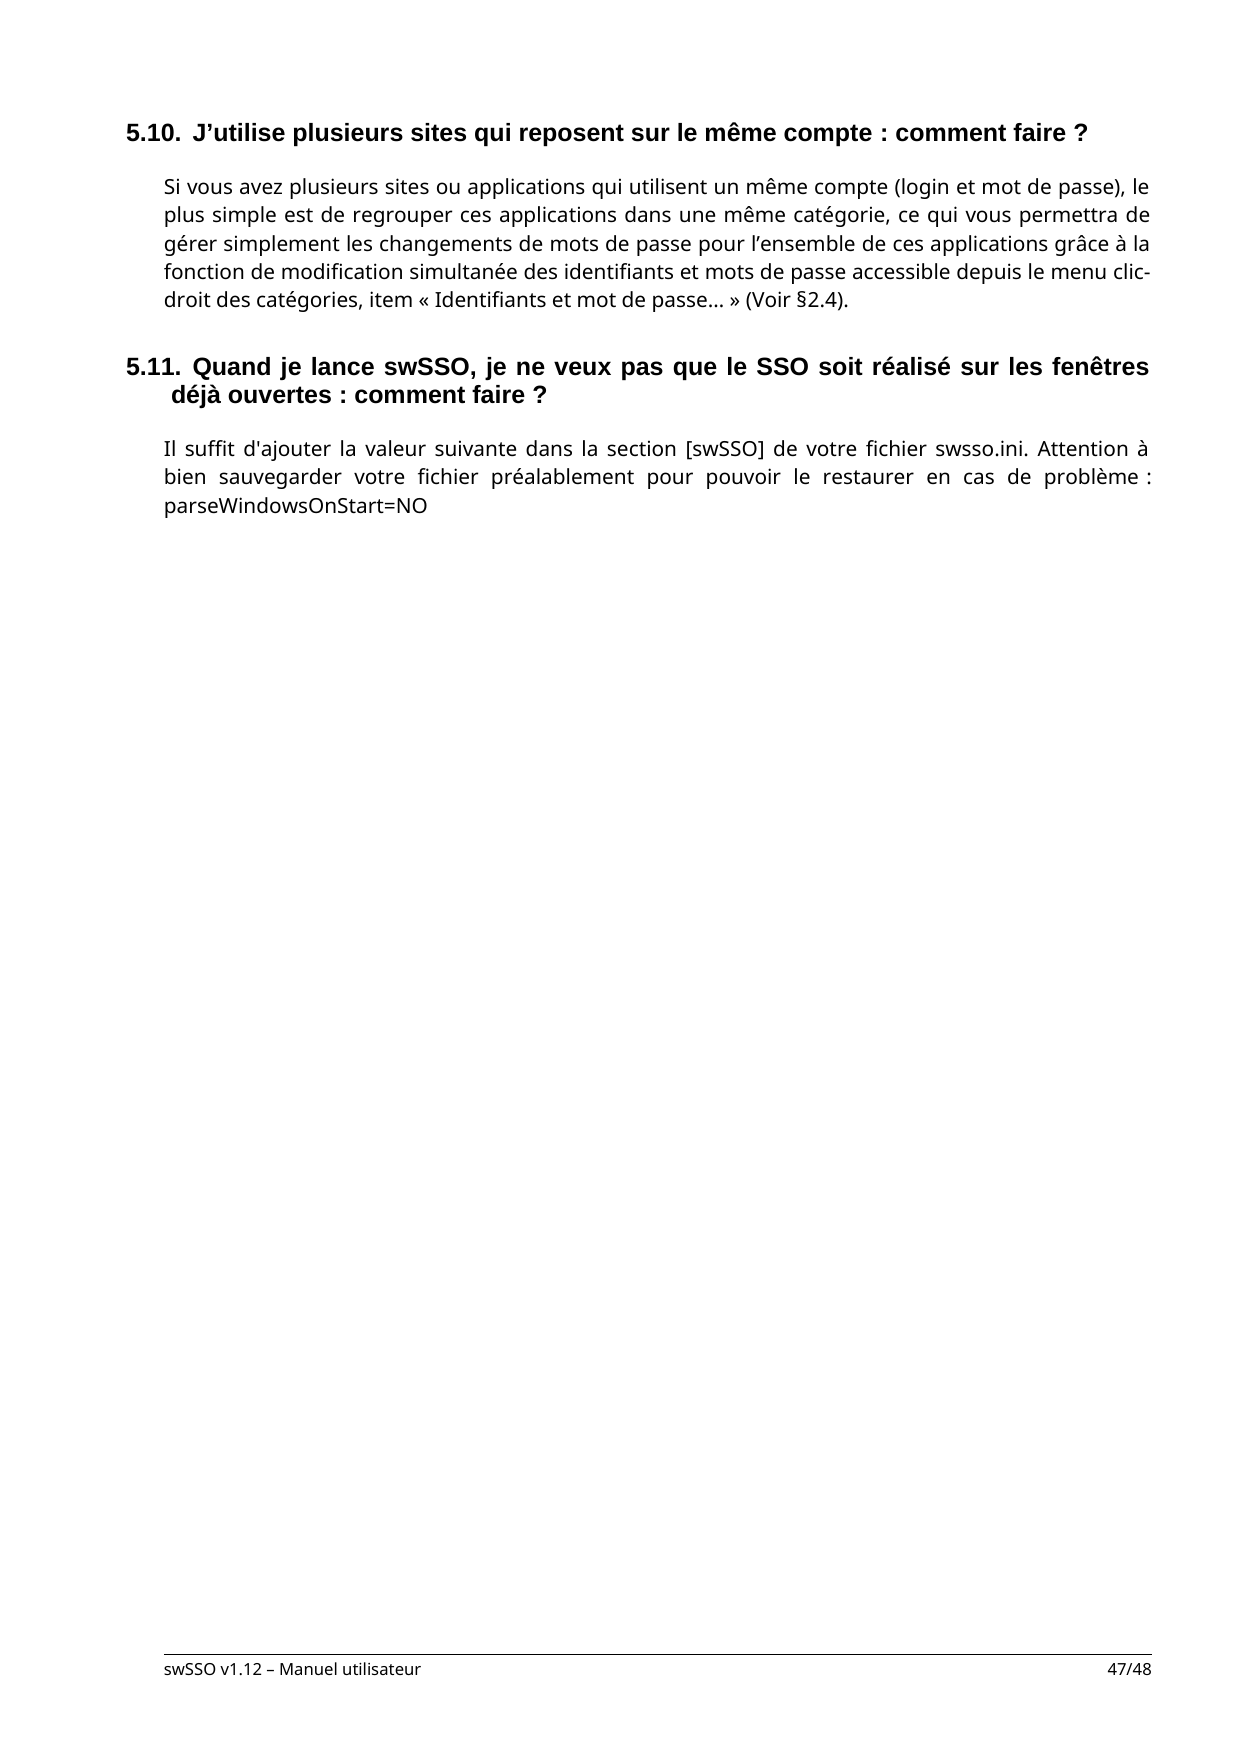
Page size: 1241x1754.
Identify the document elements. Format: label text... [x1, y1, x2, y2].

text Si vous avez plusieurs sites ou applications qui utilisent un même compte (login et mot de passe), le plus simple est de regrouper ces applications dans une même catégorie, ce qui vous permettra de gérer simplement les changements de mots de passe pour l’ensemble de ces applications grâce à la fonction de modification simultanée des identifiants et mots de passe accessible depuis le menu clic-droit des catégories, item « Identifiants et mot de passe… » (Voir §2.4). [164, 172, 1152, 314]
text Il suffit d'ajouter la valeur suivante dans la section [swSSO] de votre fichier swsso.ini. Attention à bien sauvegarder votre fichier préalablement pour pouvoir le restaurer en cas de problème : parseWindowsOnStart=NO [164, 434, 1152, 519]
subtitle Quand je lance swSSO, je ne veux pas que le SSO soit réalisé sur les fenêtres déjà ouvertes : comment faire ? [126, 352, 1152, 409]
subtitle J’utilise plusieurs sites qui reposent sur le même compte : comment faire ? [126, 118, 1152, 147]
